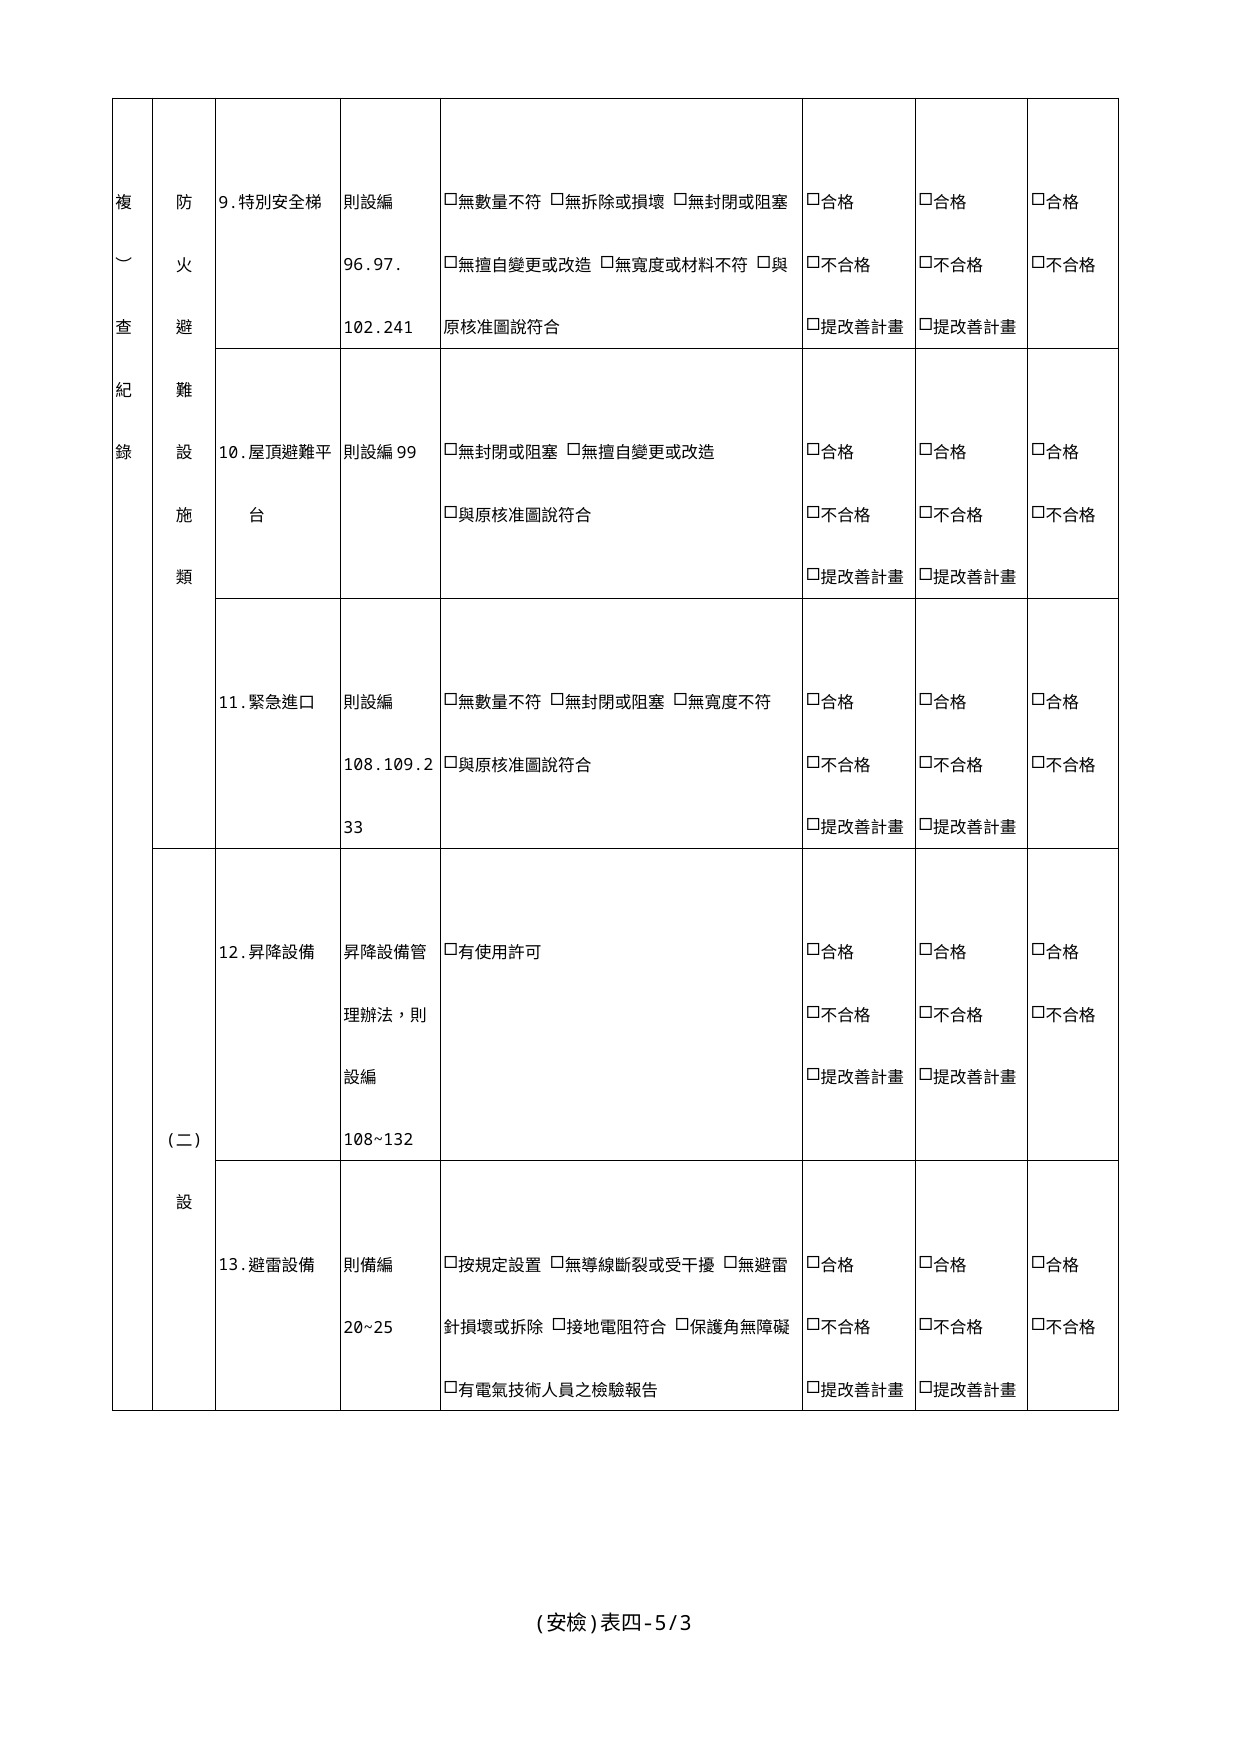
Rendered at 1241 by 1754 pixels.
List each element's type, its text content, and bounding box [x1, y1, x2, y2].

table_cell 則設編99 [341, 349, 440, 597]
table_cell 11.緊急進口 [216, 599, 340, 847]
table_cell 無數量不符 無封閉或阻塞 無寬度不符 與原核准圖說符合 [441, 599, 802, 847]
table_cell 合格 不合格 提改善計畫 [803, 1161, 915, 1410]
table_cell 合格 不合格 [1028, 99, 1118, 347]
table_cell 則設編108.109.233 [341, 599, 440, 847]
table_cell 合格 不合格 提改善計畫 [916, 349, 1027, 597]
table_cell 合格 不合格 提改善計畫 [803, 349, 915, 597]
table_cell 無封閉或阻塞 無擅自變更或改造 與原核准圖說符合 [441, 349, 802, 597]
table_cell 則備編20~25 [341, 1161, 440, 1410]
table_cell 10.屋頂避難平 台 [216, 349, 340, 597]
table_cell 合格 不合格 提改善計畫 [803, 599, 915, 847]
table_cell 合格 不合格 提改善計畫 [803, 849, 915, 1160]
table_cell 合格 不合格 提改善計畫 [803, 99, 915, 347]
table_cell 13.避雷設備 [216, 1161, 340, 1410]
table_cell 合格 不合格 提改善計畫 [916, 849, 1027, 1160]
table_cell 合格 不合格 [1028, 849, 1118, 1160]
table_cell 無數量不符 無拆除或損壞 無封閉或阻塞 無擅自變更或改造 無寬度或材料不符 與原核准圖說符合 [441, 99, 802, 347]
table_cell 昇降設備管理辦法，則設編108~132 [341, 849, 440, 1160]
table_cell 合格 不合格 [1028, 349, 1118, 597]
table_header 防 火 避 難 設 施 類 [153, 99, 215, 847]
table_cell 合格 不合格 提改善計畫 [916, 599, 1027, 847]
table_cell 則設編96.97. 102.241 [341, 99, 440, 347]
table_cell 有使用許可 [441, 849, 802, 1160]
table_cell 合格 不合格 [1028, 599, 1118, 847]
table_cell 合格 不合格 [1028, 1161, 1118, 1410]
table_cell (二) 設 [153, 849, 215, 1410]
table_cell 12.昇降設備 [216, 849, 340, 1160]
table_cell 合格 不合格 提改善計畫 [916, 99, 1027, 347]
table_cell 合格 不合格 提改善計畫 [916, 1161, 1027, 1410]
table_cell 按規定設置 無導線斷裂或受干擾 無避雷針損壞或拆除 接地電阻符合 保護角無障礙 有電氣技術人員之檢驗報告 [441, 1161, 802, 1410]
table_header 複 ︶ 查 紀 錄 [113, 99, 152, 1410]
table_cell 9.特別安全梯 [216, 99, 340, 347]
